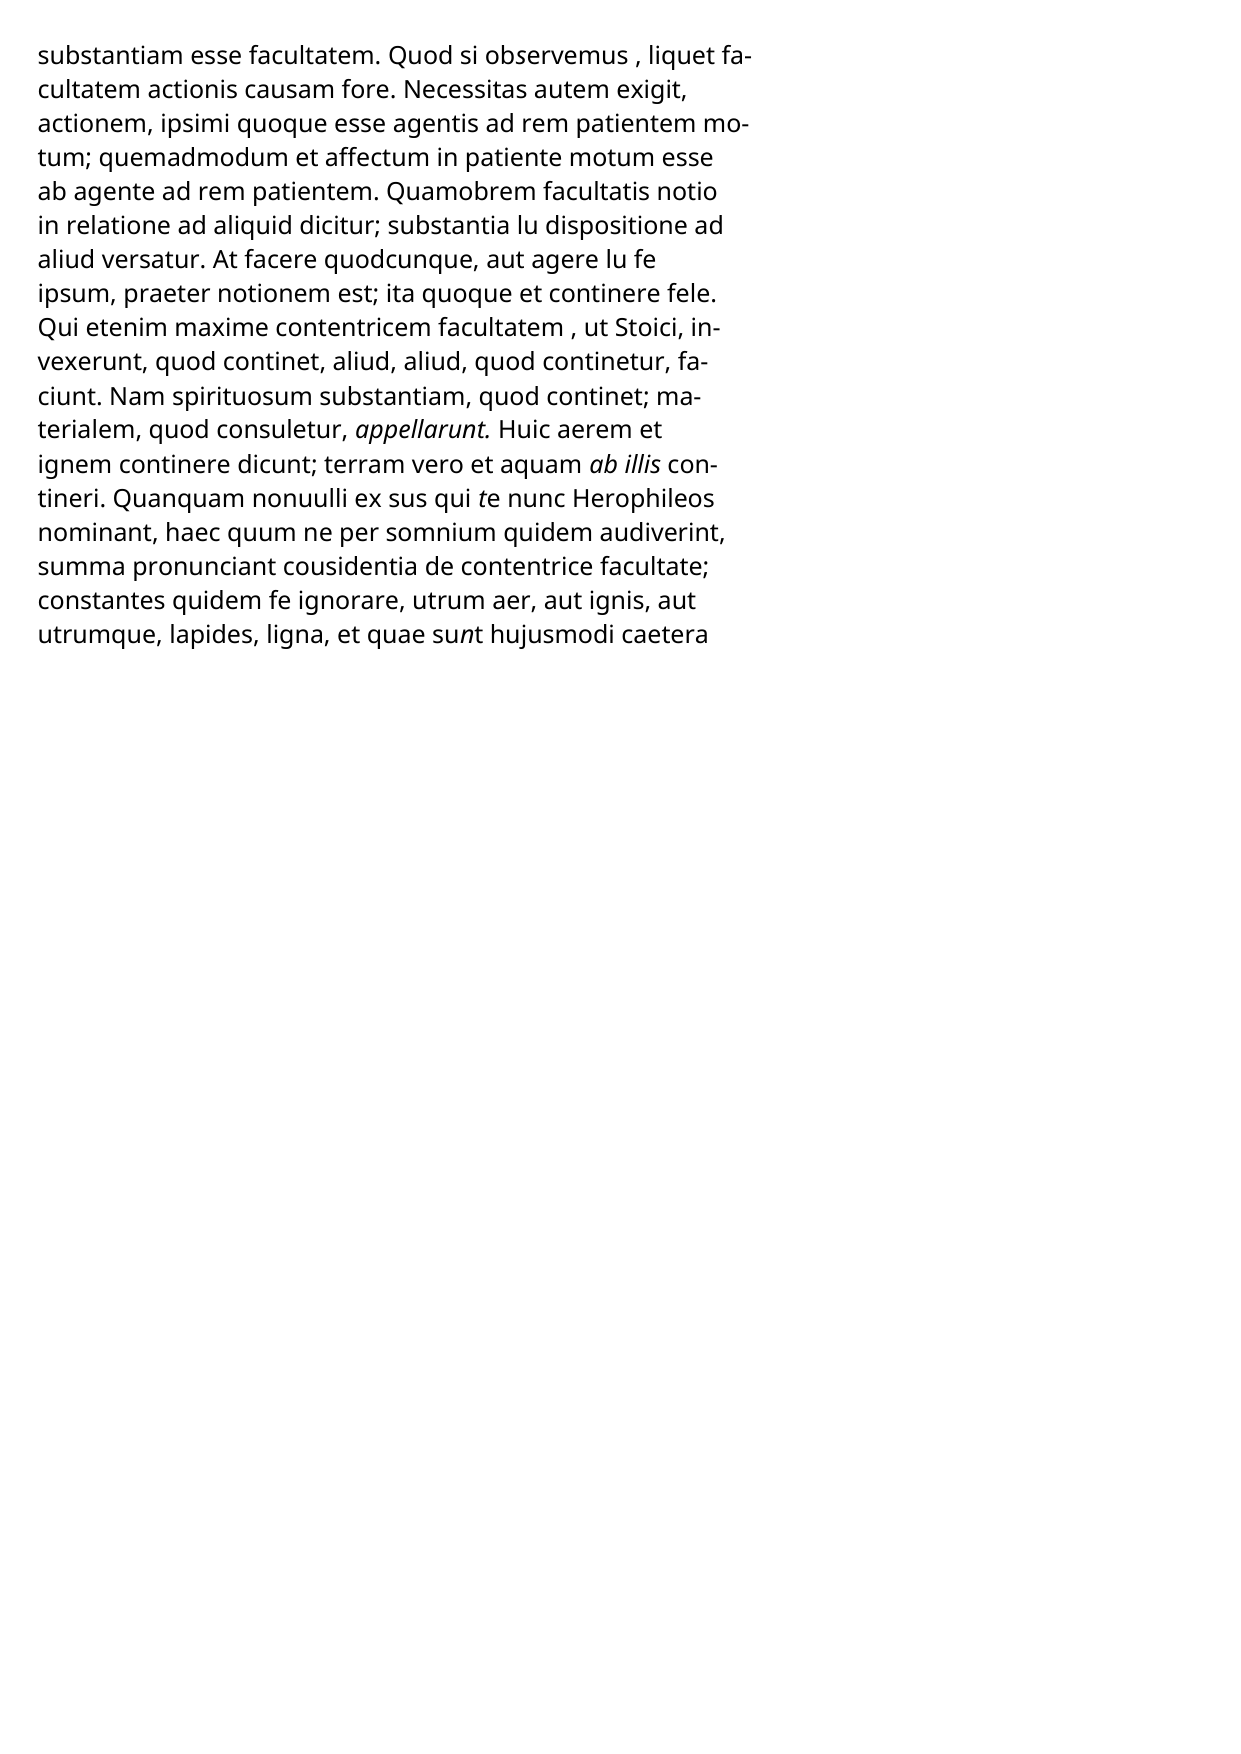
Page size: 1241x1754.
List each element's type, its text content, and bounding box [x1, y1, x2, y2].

text substantiam esse facultatem. Quod si observemus , liquet fa- cultatem actionis causam fore. Necessitas autem exigit, actionem, ipsimi quoque esse agentis ad rem patientem mo- tum; quemadmodum et affectum in patiente motum esse ab agente ad rem patientem. Quamobrem facultatis notio in relatione ad aliquid dicitur; substantia lu dispositione ad aliud versatur. At facere quodcunque, aut agere lu fe ipsum, praeter notionem est; ita quoque et continere fele. Qui etenim maxime contentricem facultatem , ut Stoici, in- vexerunt, quod continet, aliud, aliud, quod continetur, fa- ciunt. Nam spirituosum substantiam, quod continet; ma- terialem, quod consuletur, appellarunt. Huic aerem et ignem continere dicunt; terram vero et aquam ab illis con- tineri. Quanquam nonuulli ex sus qui te nunc Herophileos nominant, haec quum ne per somnium quidem audiverint, summa pronunciant cousidentia de contentrice facultate; constantes quidem fe ignorare, utrum aer, aut ignis, aut utrumque, lapides, ligna, et quae sunt hujusmodi caetera [37, 37, 1203, 651]
